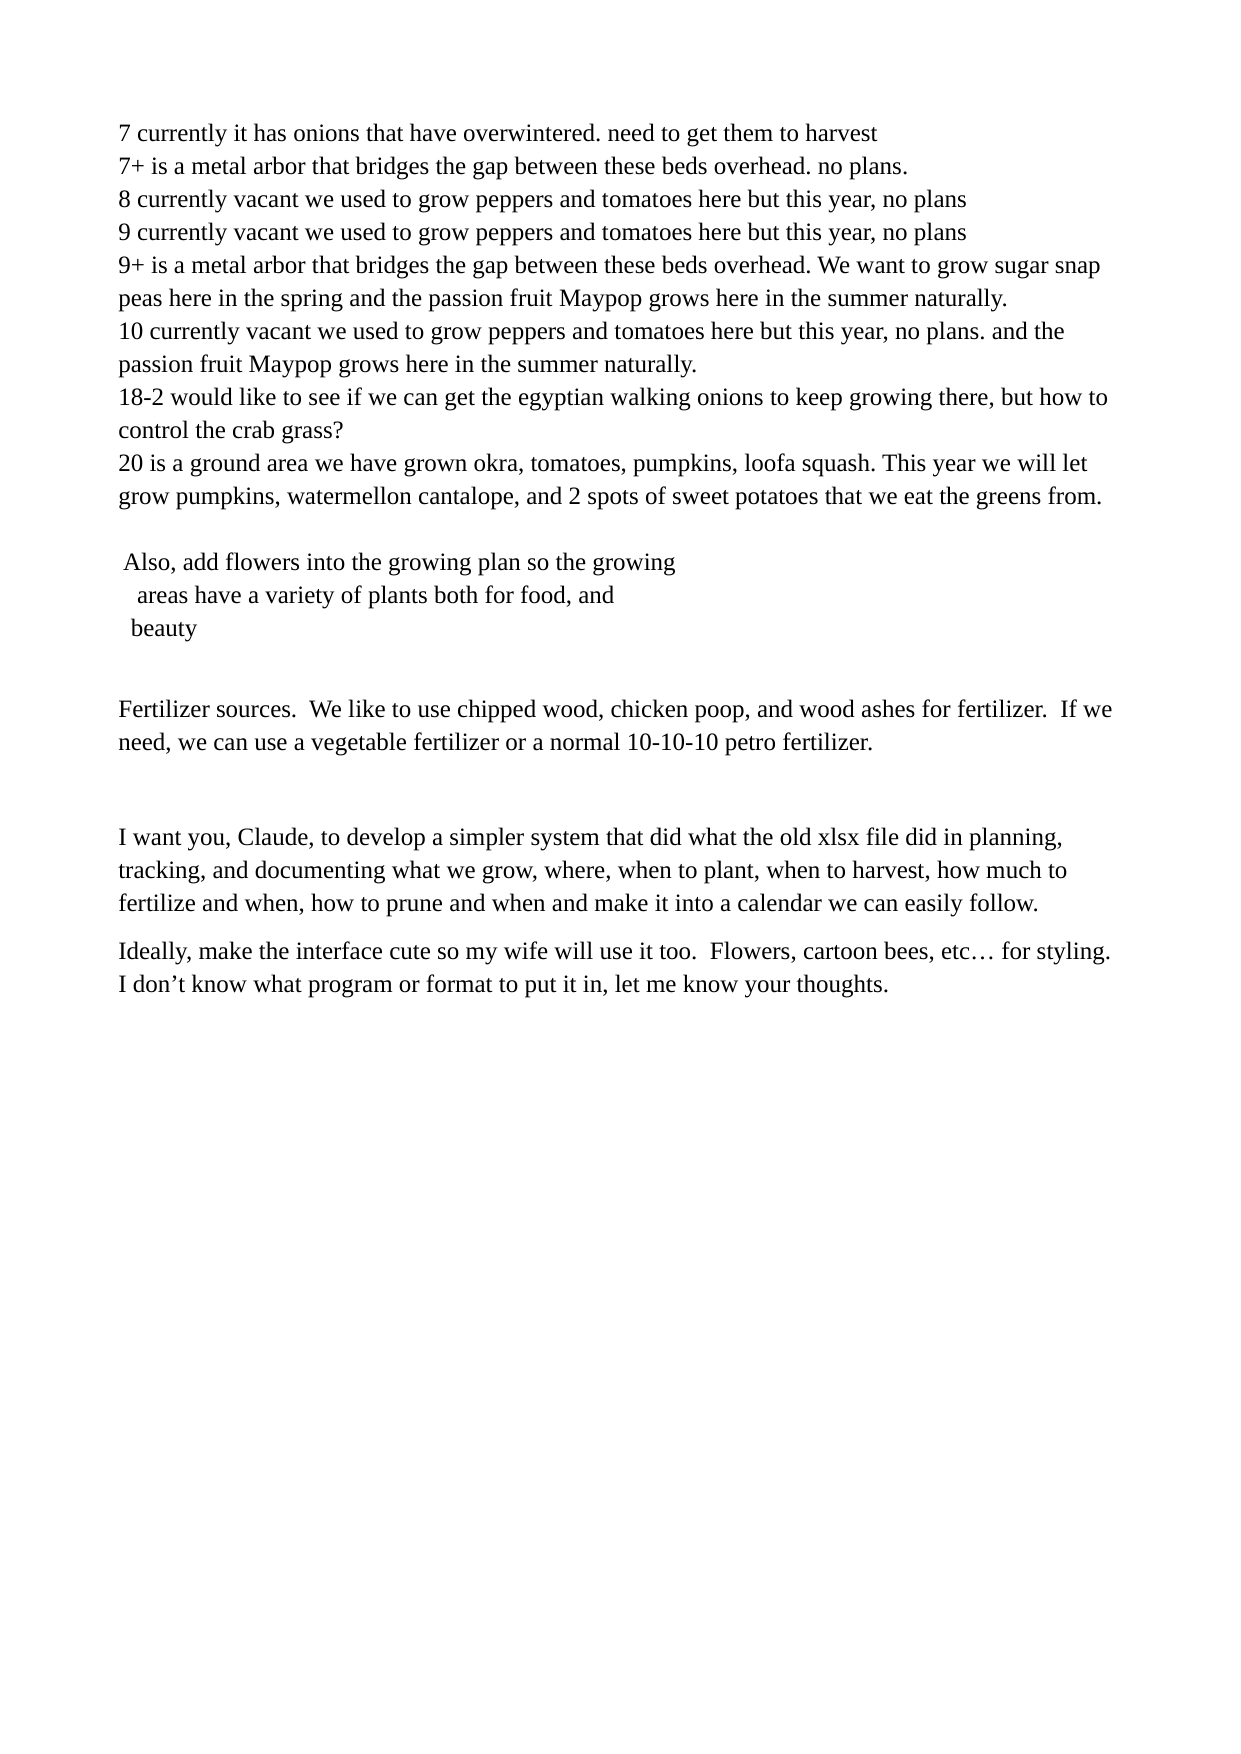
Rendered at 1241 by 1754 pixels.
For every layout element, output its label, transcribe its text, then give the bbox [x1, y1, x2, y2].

text I want you, Claude, to develop a simpler system that did what the old xlsx file did in planning, tracking, and documenting what we grow, where, when to plant, when to harvest, how much to fertilize and when, how to prune and when and make it into a calendar we can easily follow. [118, 822, 1122, 917]
text 7 currently it has onions that have overwintered. need to get them to harvest [118, 118, 1122, 147]
text Also, add flowers into the growing plan so the growing [118, 547, 1122, 576]
text beauty [118, 613, 1122, 642]
text Fertilizer sources. We like to use chipped wood, chicken poop, and wood ashes for fertilizer. If we need, we can use a vegetable fertilizer or a normal 10-10-10 petro fertilizer. [118, 694, 1122, 756]
text 10 currently vacant we used to grow peppers and tomatoes here but this year, no plans. and the passion fruit Maypop grows here in the summer naturally. [118, 316, 1122, 378]
text 18-2 would like to see if we can get the egyptian walking onions to keep growing there, but how to control the crab grass? [118, 382, 1122, 444]
text 20 is a ground area we have grown okra, tomatoes, pumpkins, loofa squash. This year we will let grow pumpkins, watermellon cantalope, and 2 spots of sweet potatoes that we eat the greens from. [118, 448, 1122, 510]
text 9+ is a metal arbor that bridges the gap between these beds overhead. We want to grow sugar snap peas here in the spring and the passion fruit Maypop grows here in the summer naturally. [118, 250, 1122, 312]
text areas have a variety of plants both for food, and [118, 580, 1122, 609]
text 8 currently vacant we used to grow peppers and tomatoes here but this year, no plans [118, 184, 1122, 213]
text 9 currently vacant we used to grow peppers and tomatoes here but this year, no plans [118, 217, 1122, 246]
text 7+ is a metal arbor that bridges the gap between these beds overhead. no plans. [118, 151, 1122, 180]
text Ideally, make the interface cute so my wife will use it too. Flowers, cartoon bees, etc… for styling. I don’t know what program or format to put it in, let me know your thoughts. [118, 936, 1122, 998]
